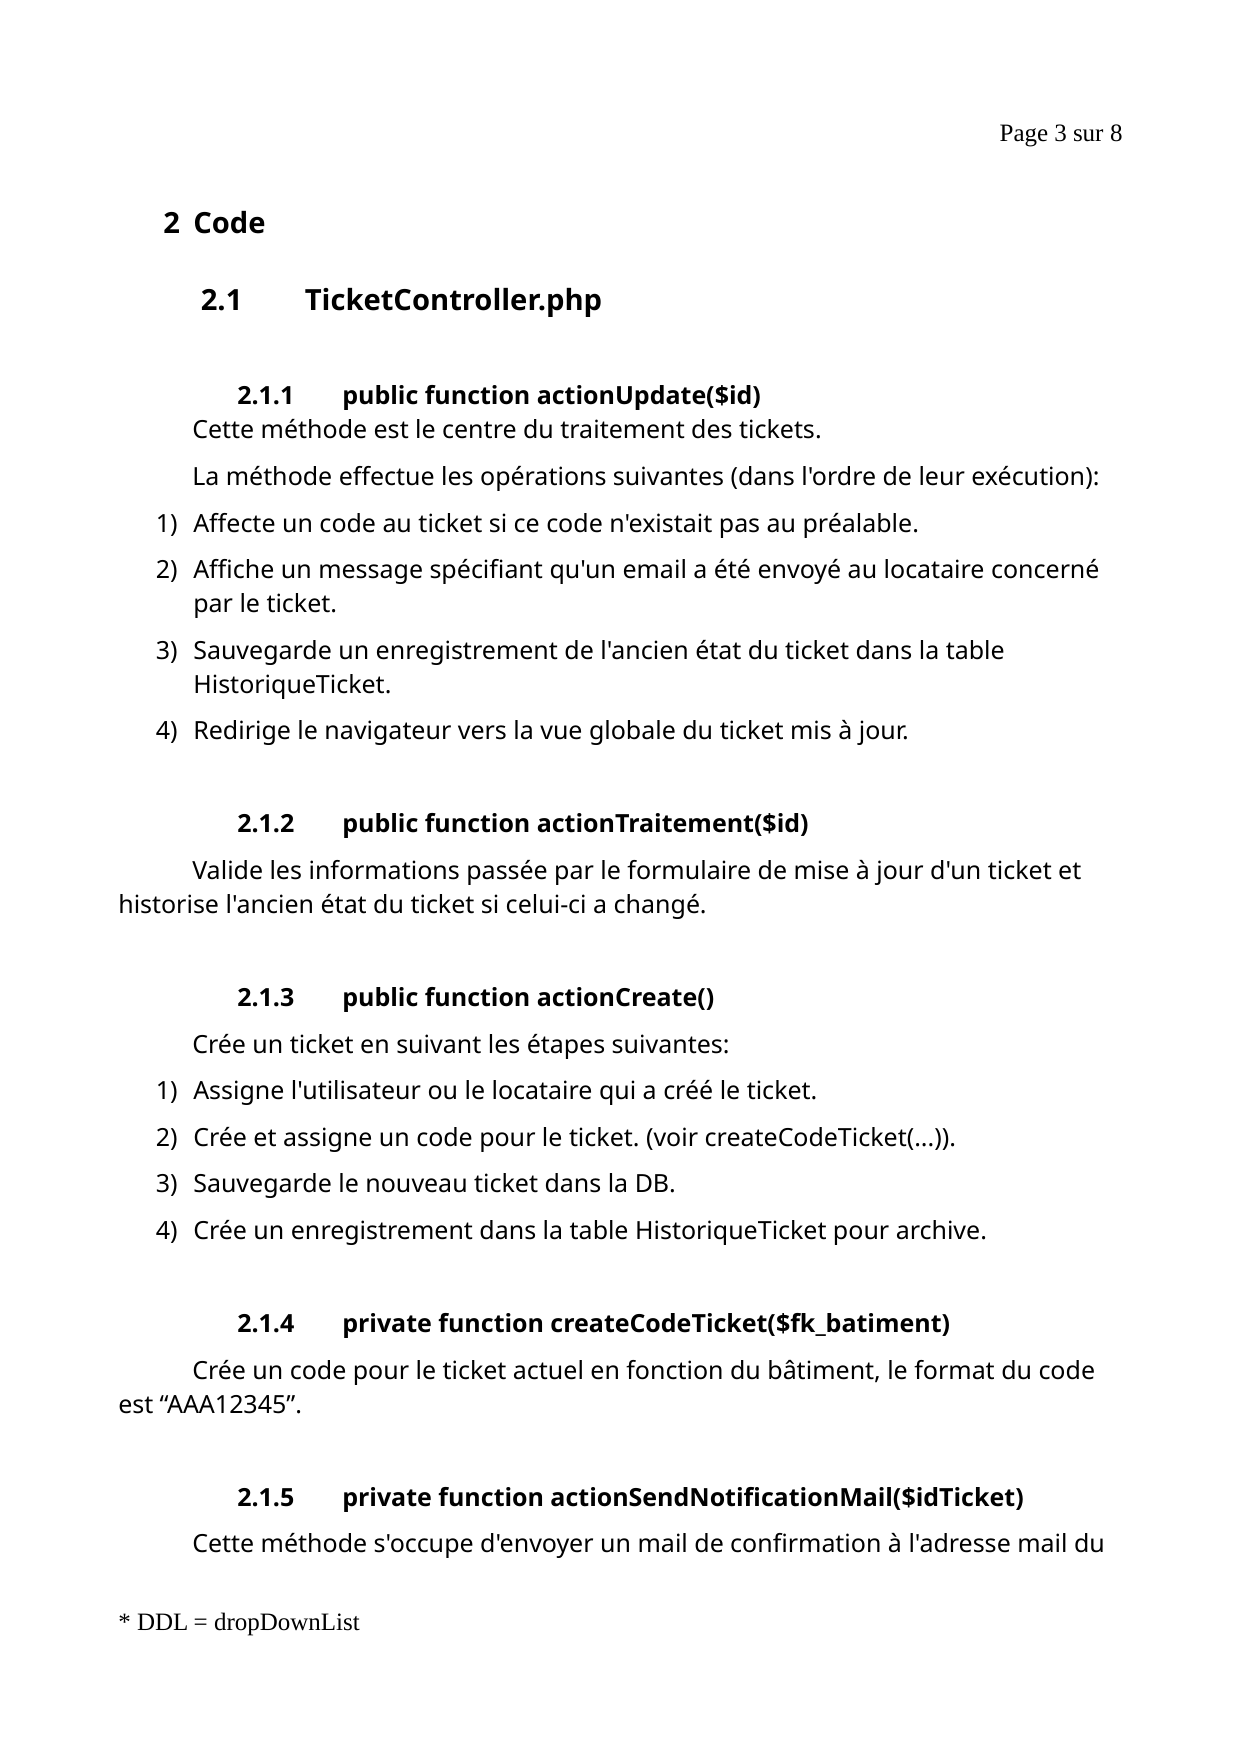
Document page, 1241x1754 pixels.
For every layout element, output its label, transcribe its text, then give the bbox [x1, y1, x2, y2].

subtitle Affiche un message spécifiant qu'un email a été envoyé au locataire concerné par le ticket. [156, 552, 1122, 620]
list public function actionUpdate($id) [231, 378, 1122, 412]
subtitle Sauvegarde le nouveau ticket dans la DB. [156, 1166, 1122, 1200]
subtitle Redirige le navigateur vers la vue globale du ticket mis à jour. [156, 713, 1122, 747]
subtitle private function actionSendNotificationMail($idTicket) [231, 1479, 1122, 1514]
subtitle Valide les informations passée par le formulaire de mise à jour d'un ticket et historise l'ancien état du ticket si celui-ci a changé. [118, 853, 1122, 921]
subtitle Crée un code pour le ticket actuel en fonction du bâtiment, le format du code est “AAA12345”. [118, 1352, 1122, 1421]
subtitle Crée et assigne un code pour le ticket. (voir createCodeTicket(...)). [156, 1119, 1122, 1154]
subtitle public function actionTraitement($id) [231, 806, 1122, 840]
subtitle Code [156, 202, 1122, 242]
subtitle Cette méthode s'occupe d'envoyer un mail de confirmation à l'adresse mail du [118, 1526, 1122, 1560]
subtitle Assigne l'utilisateur ou le locataire qui a créé le ticket. [156, 1073, 1122, 1107]
subtitle Crée un enregistrement dans la table HistoriqueTicket pour archive. [156, 1213, 1122, 1247]
subtitle Sauvegarde un enregistrement de l'ancien état du ticket dans la table HistoriqueTicket. [156, 632, 1122, 701]
subtitle Cette méthode est le centre du traitement des tickets. [118, 412, 1122, 446]
subtitle TicketController.php [193, 279, 1122, 319]
subtitle Affecte un code au ticket si ce code n'existait pas au préalable. [156, 505, 1122, 539]
subtitle private function createCodeTicket($fk_batiment) [231, 1306, 1122, 1340]
subtitle Crée un ticket en suivant les étapes suivantes: [118, 1026, 1122, 1061]
subtitle public function actionCreate() [231, 980, 1122, 1014]
subtitle La méthode effectue les opérations suivantes (dans l'ordre de leur exécution): [118, 459, 1122, 493]
